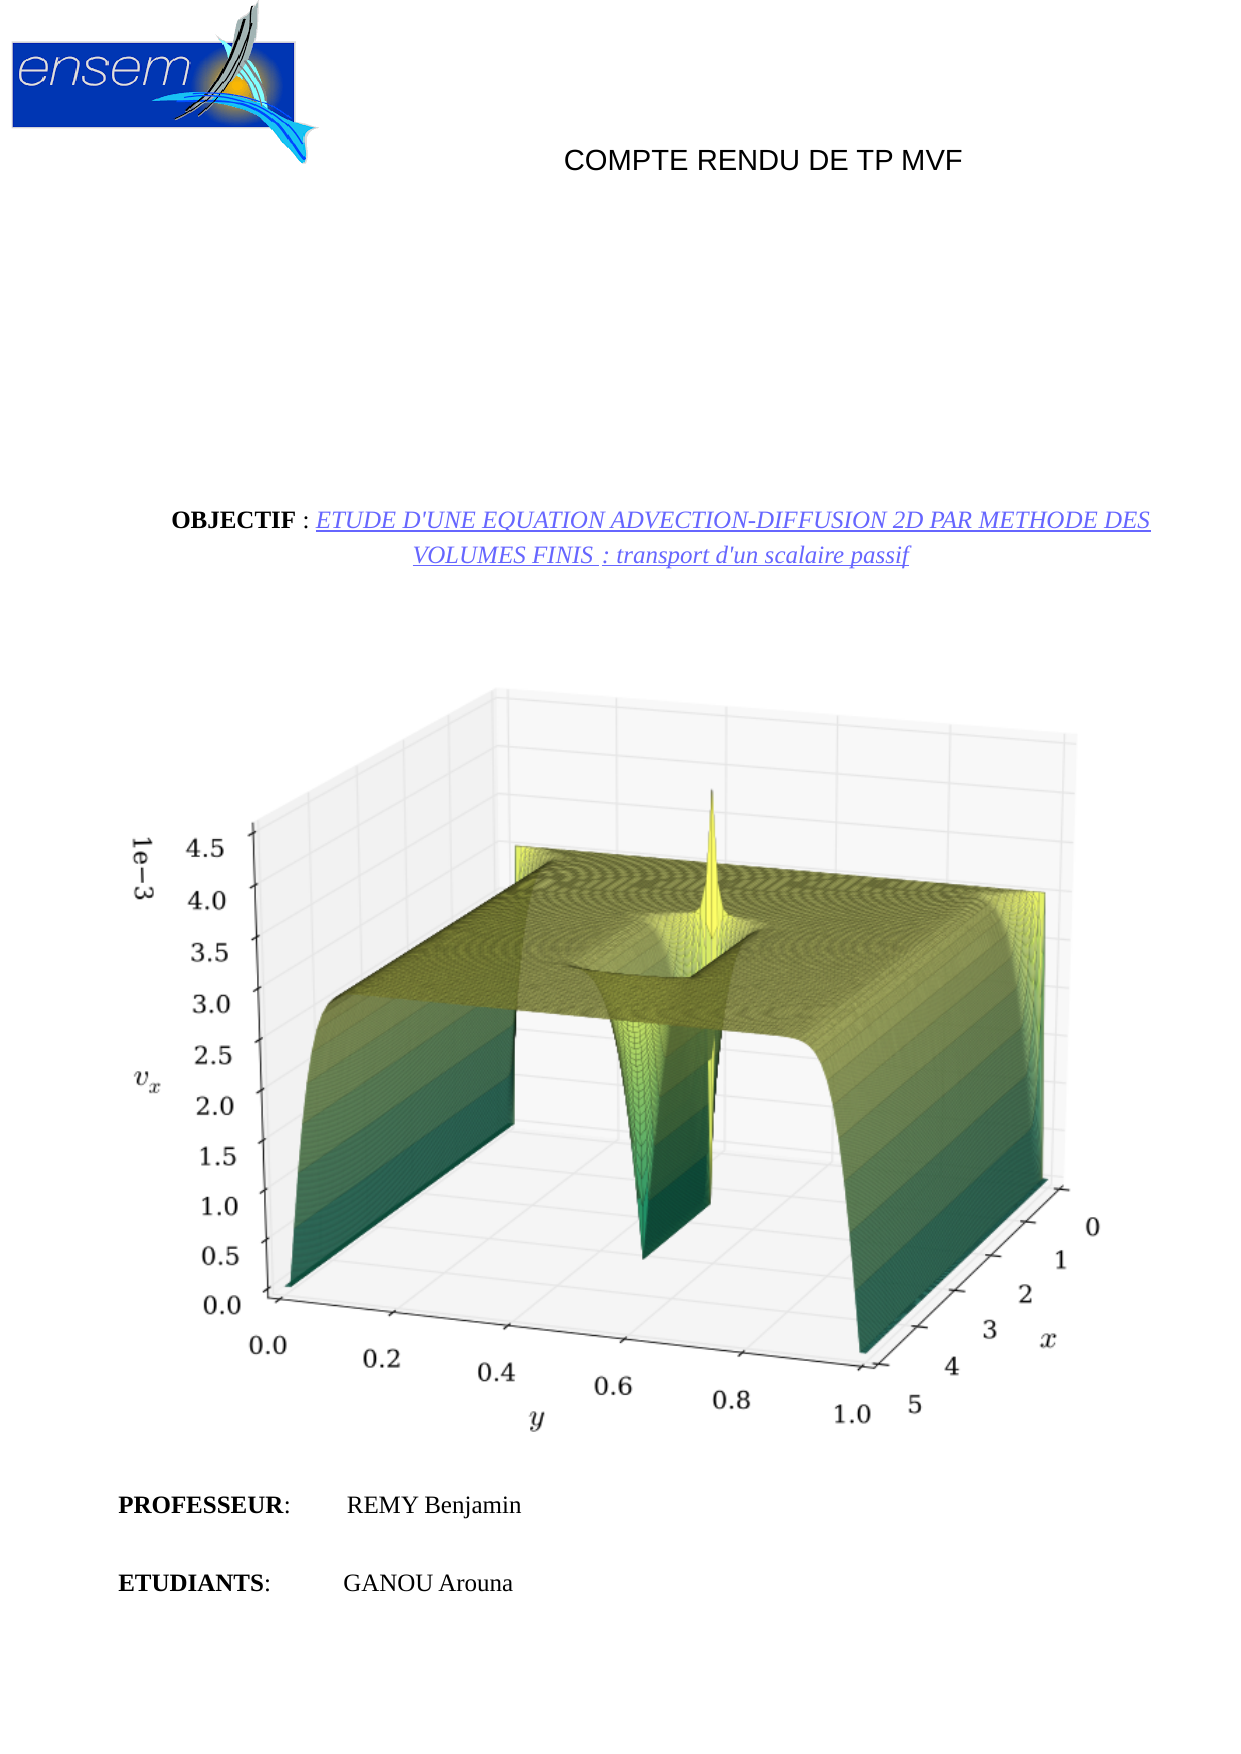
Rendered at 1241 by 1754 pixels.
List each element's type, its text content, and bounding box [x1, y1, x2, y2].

text PROFESSEUR: REMY Benjamin [118, 1491, 1206, 1519]
subtitle COMPTE RENDU DE TP MVF [118, 143, 1206, 177]
picture [102, 588, 1222, 1462]
text OBJECTIF : ETUDE D'UNE EQUATION ADVECTION-DIFFUSION 2D PAR METHODE DES VOLUMES FINIS : transport d'un scalaire passif [118, 505, 1206, 569]
list ETUDIANTS: GANOU Arouna [118, 1568, 1206, 1597]
picture [11, 0, 321, 164]
